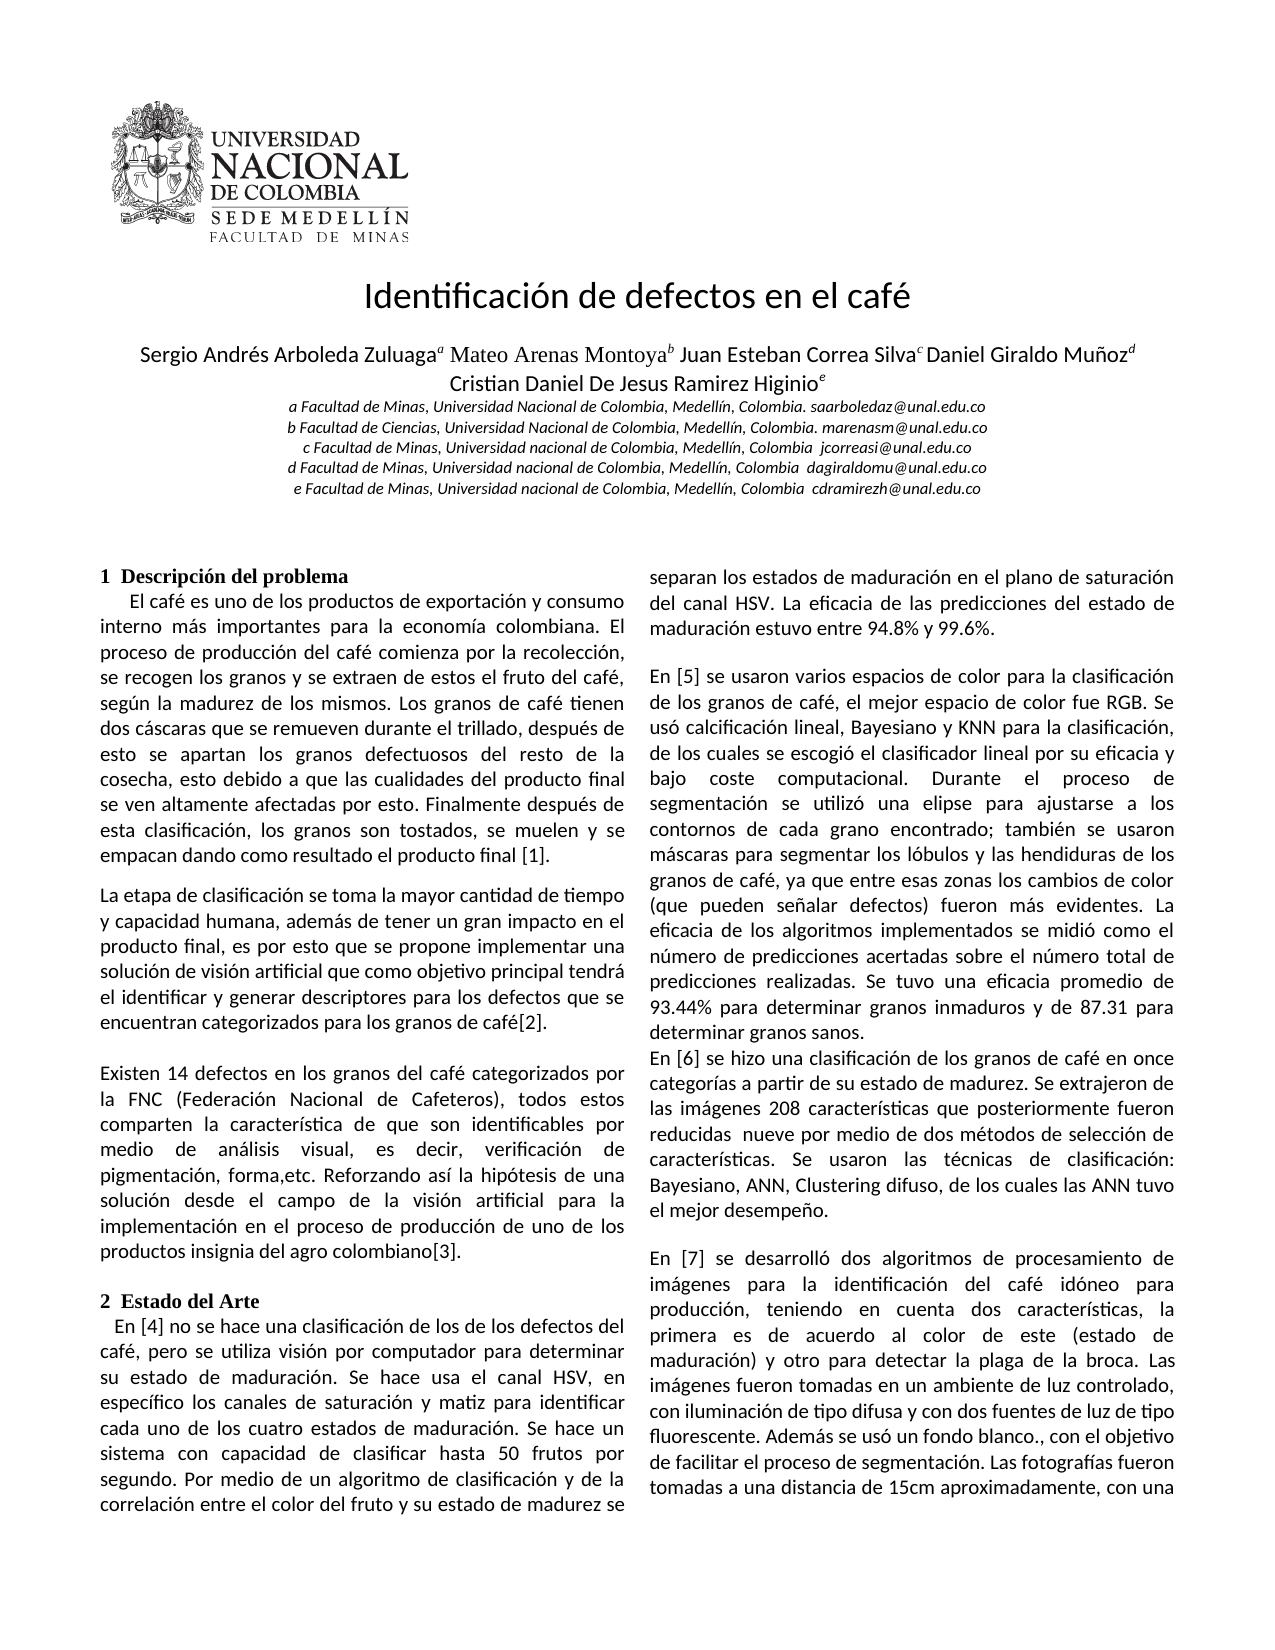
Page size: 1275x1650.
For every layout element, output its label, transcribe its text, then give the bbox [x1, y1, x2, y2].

text Existen 14 defectos en los granos del café categorizados por la FNC (Federación Nacional de Cafeteros), todos estos comparten la característica de que son identificables por medio de análisis visual, es decir, verificación de pigmentación, forma,etc. Reforzando así la hipótesis de una solución desde el campo de la visión artificial para la implementación en el proceso de producción de uno de los productos insignia del agro colombiano[3]⁠. [100, 1060, 626, 1264]
text e Facultad de Minas, Universidad nacional de Colombia, Medellín, Colombia cdramirezh@unal.edu.co [100, 478, 1175, 498]
text El café es uno de los productos de exportación y consumo interno más importantes para la economía colombiana. El proceso de producción del café comienza por la recolección, se recogen los granos y se extraen de estos el fruto del café, según la madurez de los mismos. Los granos de café tienen dos cáscaras que se remueven durante el trillado, después de esto se apartan los granos defectuosos del resto de la cosecha, esto debido a que las cualidades del producto final se ven altamente afectadas por esto. Finalmente después de esta clasificación, los granos son tostados, se muelen y se empacan dando como resultado el producto final [1]⁠. [100, 588, 626, 868]
text c Facultad de Minas, Universidad nacional de Colombia, Medellín, Colombia jcorreasi@unal.edu.co [100, 437, 1175, 458]
text En [4]⁠ no se hace una clasificación de los de los defectos del café, pero se utiliza visión por computador para determinar su estado de maduración. Se hace usa el canal HSV, en específico los canales de saturación y matiz para identificar cada uno de los cuatro estados de maduración. Se hace un sistema con capacidad de clasificar hasta 50 frutos por segundo. Por medio de un algoritmo de clasificación y de la correlación entre el color del fruto y su estado de madurez se [100, 1313, 626, 1517]
text separan los estados de maduración en el plano de saturación del canal HSV. La eficacia de las predicciones del estado de maduración estuvo entre 94.8% y 99.6%. [649, 564, 1175, 641]
text 1 Descripción del problema [100, 564, 626, 588]
text d Facultad de Minas, Universidad nacional de Colombia, Medellín, Colombia dagiraldomu@unal.edu.co [100, 458, 1175, 478]
picture [111, 101, 409, 242]
text a Facultad de Minas, Universidad Nacional de Colombia, Medellín, Colombia. saarboledaz@unal.edu.co [100, 397, 1175, 417]
subtitle 2 Estado del Arte [100, 1289, 626, 1313]
text En [7]⁠ se desarrolló dos algoritmos de procesamiento de imágenes para la identificación del café idóneo para producción, teniendo en cuenta dos características, la primera es de acuerdo al color de este (estado de maduración) y otro para detectar la plaga de la broca. Las imágenes fueron tomadas en un ambiente de luz controlado, con iluminación de tipo difusa y con dos fuentes de luz de tipo fluorescente. Además se usó un fondo blanco., con el objetivo de facilitar el proceso de segmentación. Las fotografías fueron tomadas a una distancia de 15cm aproximadamente, con una [649, 1246, 1175, 1500]
text En [5]⁠ se usaron varios espacios de color para la clasificación de los granos de café, el mejor espacio de color fue RGB. Se usó calcificación lineal, Bayesiano y KNN para la clasificación, de los cuales se escogió el clasificador lineal por su eficacia y bajo coste computacional. Durante el proceso de segmentación se utilizó una elipse para ajustarse a los contornos de cada grano encontrado; también se usaron máscaras para segmentar los lóbulos y las hendiduras de los granos de café, ya que entre esas zonas los cambios de color (que pueden señalar defectos) fueron más evidentes. La eficacia de los algoritmos implementados se midió como el número de predicciones acertadas sobre el número total de predicciones realizadas. Se tuvo una eficacia promedio de 93.44% para determinar granos inmaduros y de 87.31 para determinar granos sanos. [649, 663, 1175, 1045]
text En [6]⁠ se hizo una clasificación de los granos de café en once categorías a partir de su estado de madurez. Se extrajeron de las imágenes 208 características que posteriormente fueron reducidas nueve por medio de dos métodos de selección de características. Se usaron las técnicas de clasificación: Bayesiano, ANN, Clustering difuso, de los cuales las ANN tuvo el mejor desempeño. [649, 1045, 1175, 1223]
text La etapa de clasificación se toma la mayor cantidad de tiempo y capacidad humana, además de tener un gran impacto en el producto final, es por esto que se propone implementar una solución de visión artificial que como objetivo principal tendrá el identificar y generar descriptores para los defectos que se encuentran categorizados para los granos de café[2]⁠. [100, 882, 626, 1035]
text Identificación de defectos en el café [100, 272, 1175, 318]
text b Facultad de Ciencias, Universidad Nacional de Colombia, Medellín, Colombia. marenasm@unal.edu.co [100, 417, 1175, 437]
text Cristian Daniel De Jesus Ramirez Higinioe [100, 369, 1175, 397]
text Sergio Andrés Arboleda Zuluagaa Mateo Arenas Montoyab Juan Esteban Correa Silvac Daniel Giraldo Muñozd [100, 341, 1175, 369]
